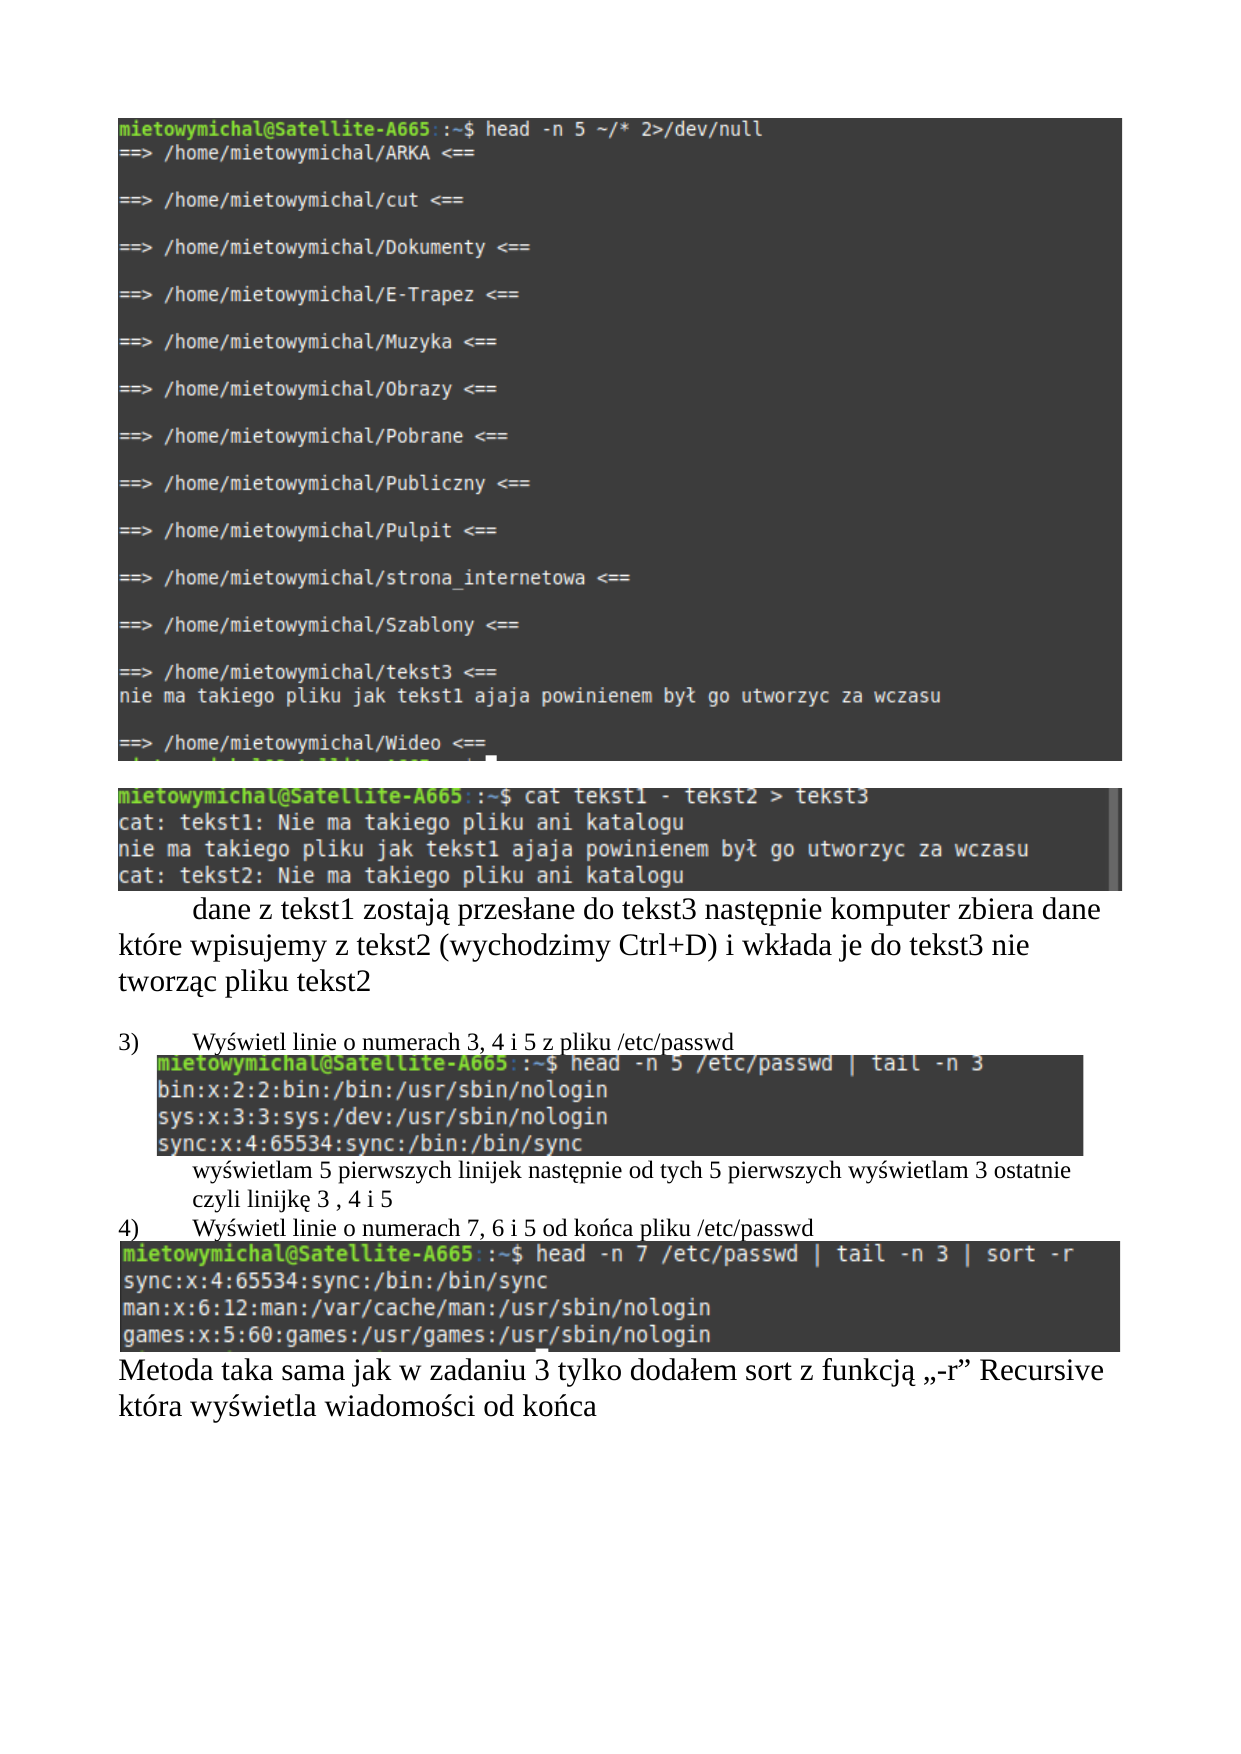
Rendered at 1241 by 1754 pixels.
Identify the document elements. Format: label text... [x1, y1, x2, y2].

text wyświetlam 5 pierwszych linijek następnie od tych 5 pierwszych wyświetlam 3 ostatnie [118, 1056, 1122, 1184]
text czyli linijkę 3 , 4 i 5 [118, 1184, 1122, 1213]
text 3) Wyświetl linie o numerach 3, 4 i 5 z pliku /etc/passwd [118, 1027, 1122, 1056]
text Metoda taka sama jak w zadaniu 3 tylko dodałem sort z funkcją „-r” Recursive która wyświetla wiadomości od końca [118, 1242, 1122, 1423]
text dane z tekst1 zostają przesłane do tekst3 następnie komputer zbiera dane które wpisujemy z tekst2 (wychodzimy Ctrl+D) i wkłada je do tekst3 nie tworząc pliku tekst2 [118, 891, 1122, 998]
picture [118, 788, 1123, 891]
picture [118, 118, 1123, 761]
picture [120, 1241, 1121, 1352]
picture [156, 1055, 1084, 1156]
text 4) Wyświetl linie o numerach 7, 6 i 5 od końca pliku /etc/passwd [118, 1213, 1122, 1242]
